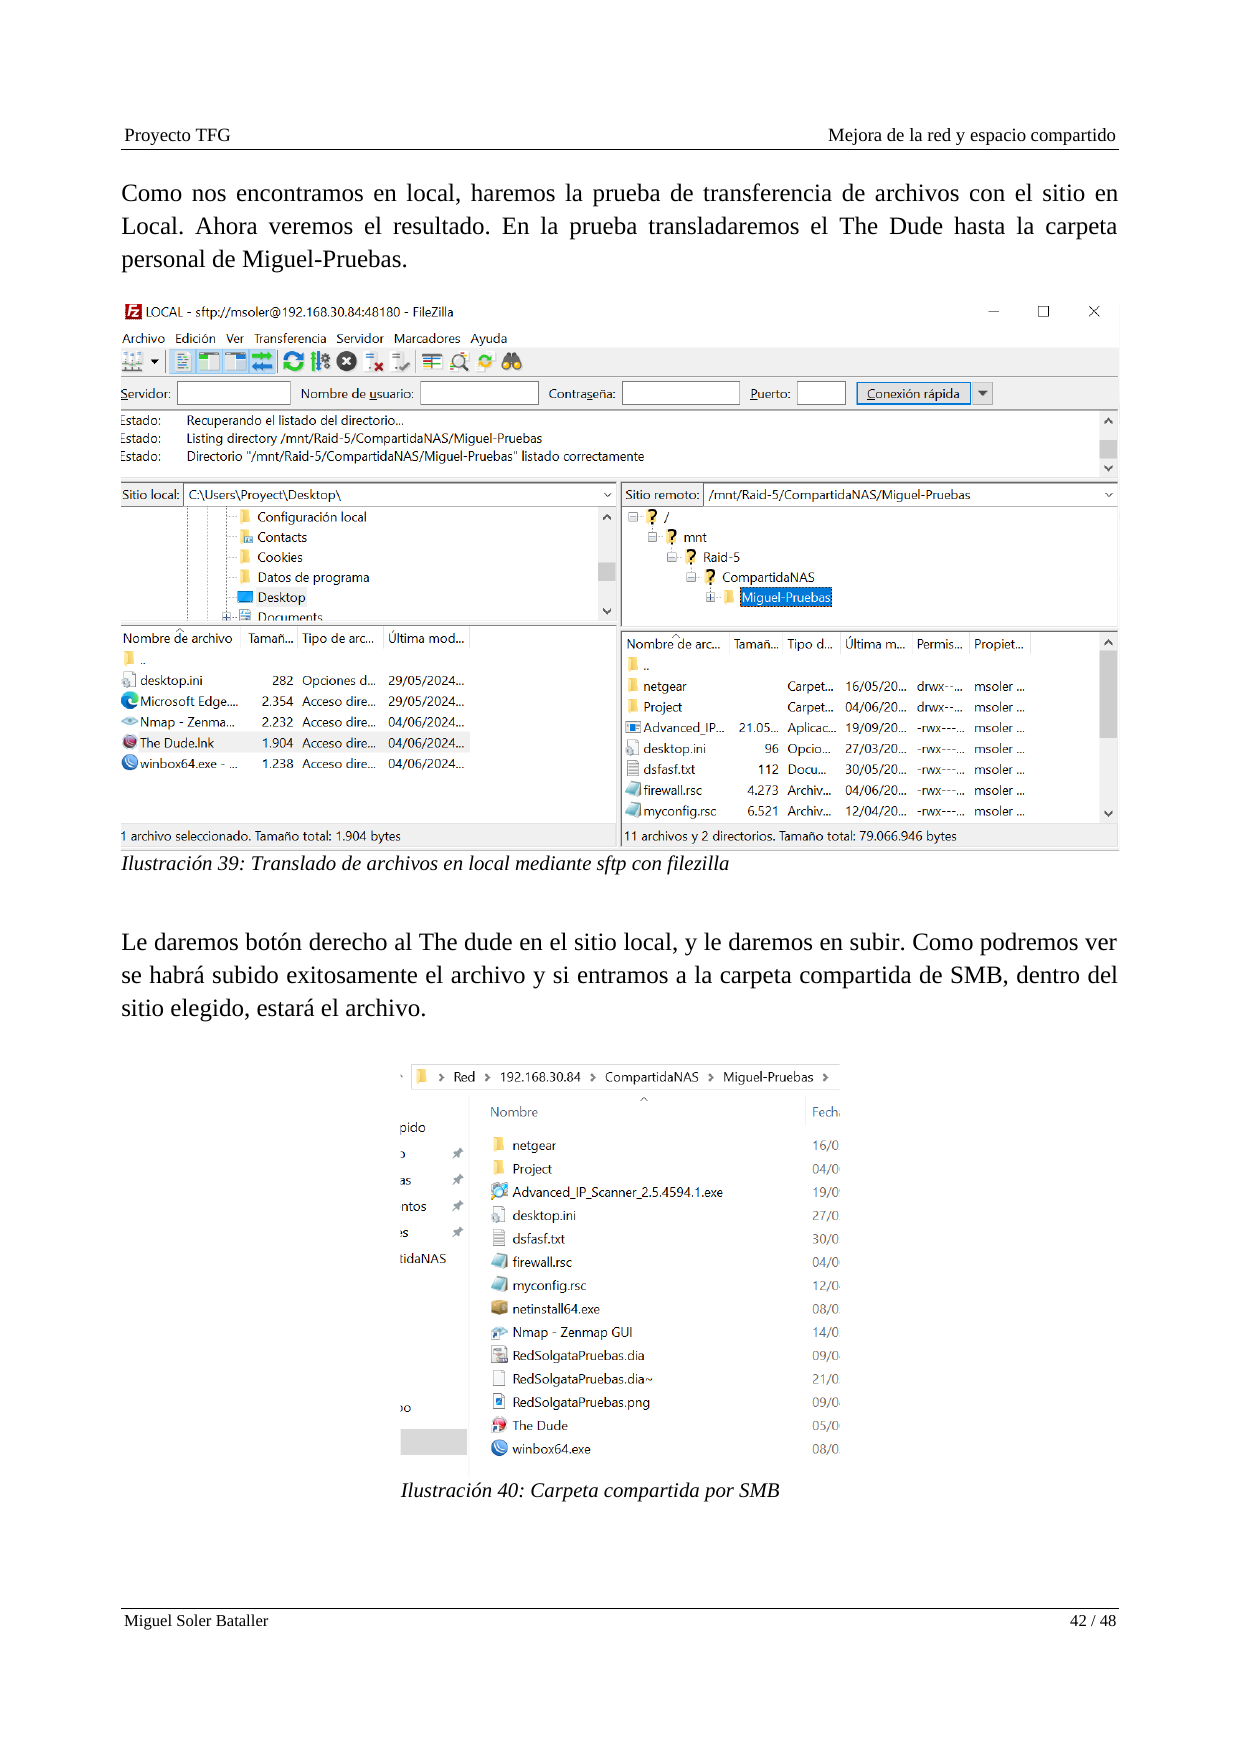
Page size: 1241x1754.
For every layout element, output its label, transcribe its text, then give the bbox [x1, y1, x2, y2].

text Como nos encontramos en local, haremos la prueba de transferencia de archivos con el sitio en Local. Ahora veremos el resultado. En la prueba transladaremos el The Dude hasta la carpeta personal de Miguel-Pruebas. [121, 178, 1119, 273]
text Le daremos botón derecho al The dude en el sitio local, y le daremos en subir. Como podremos ver se habrá subido exitosamente el archivo y si entramos a la carpeta compartida de SMB, dentro del sitio elegido, estará el archivo. [121, 927, 1119, 1022]
text Ilustración 40: Carpeta compartida por SMB [401, 1478, 840, 1502]
text Ilustración 39: Translado de archivos en local mediante sftp con filezilla [121, 851, 1119, 875]
picture [121, 304, 1120, 851]
picture [400, 1061, 840, 1478]
